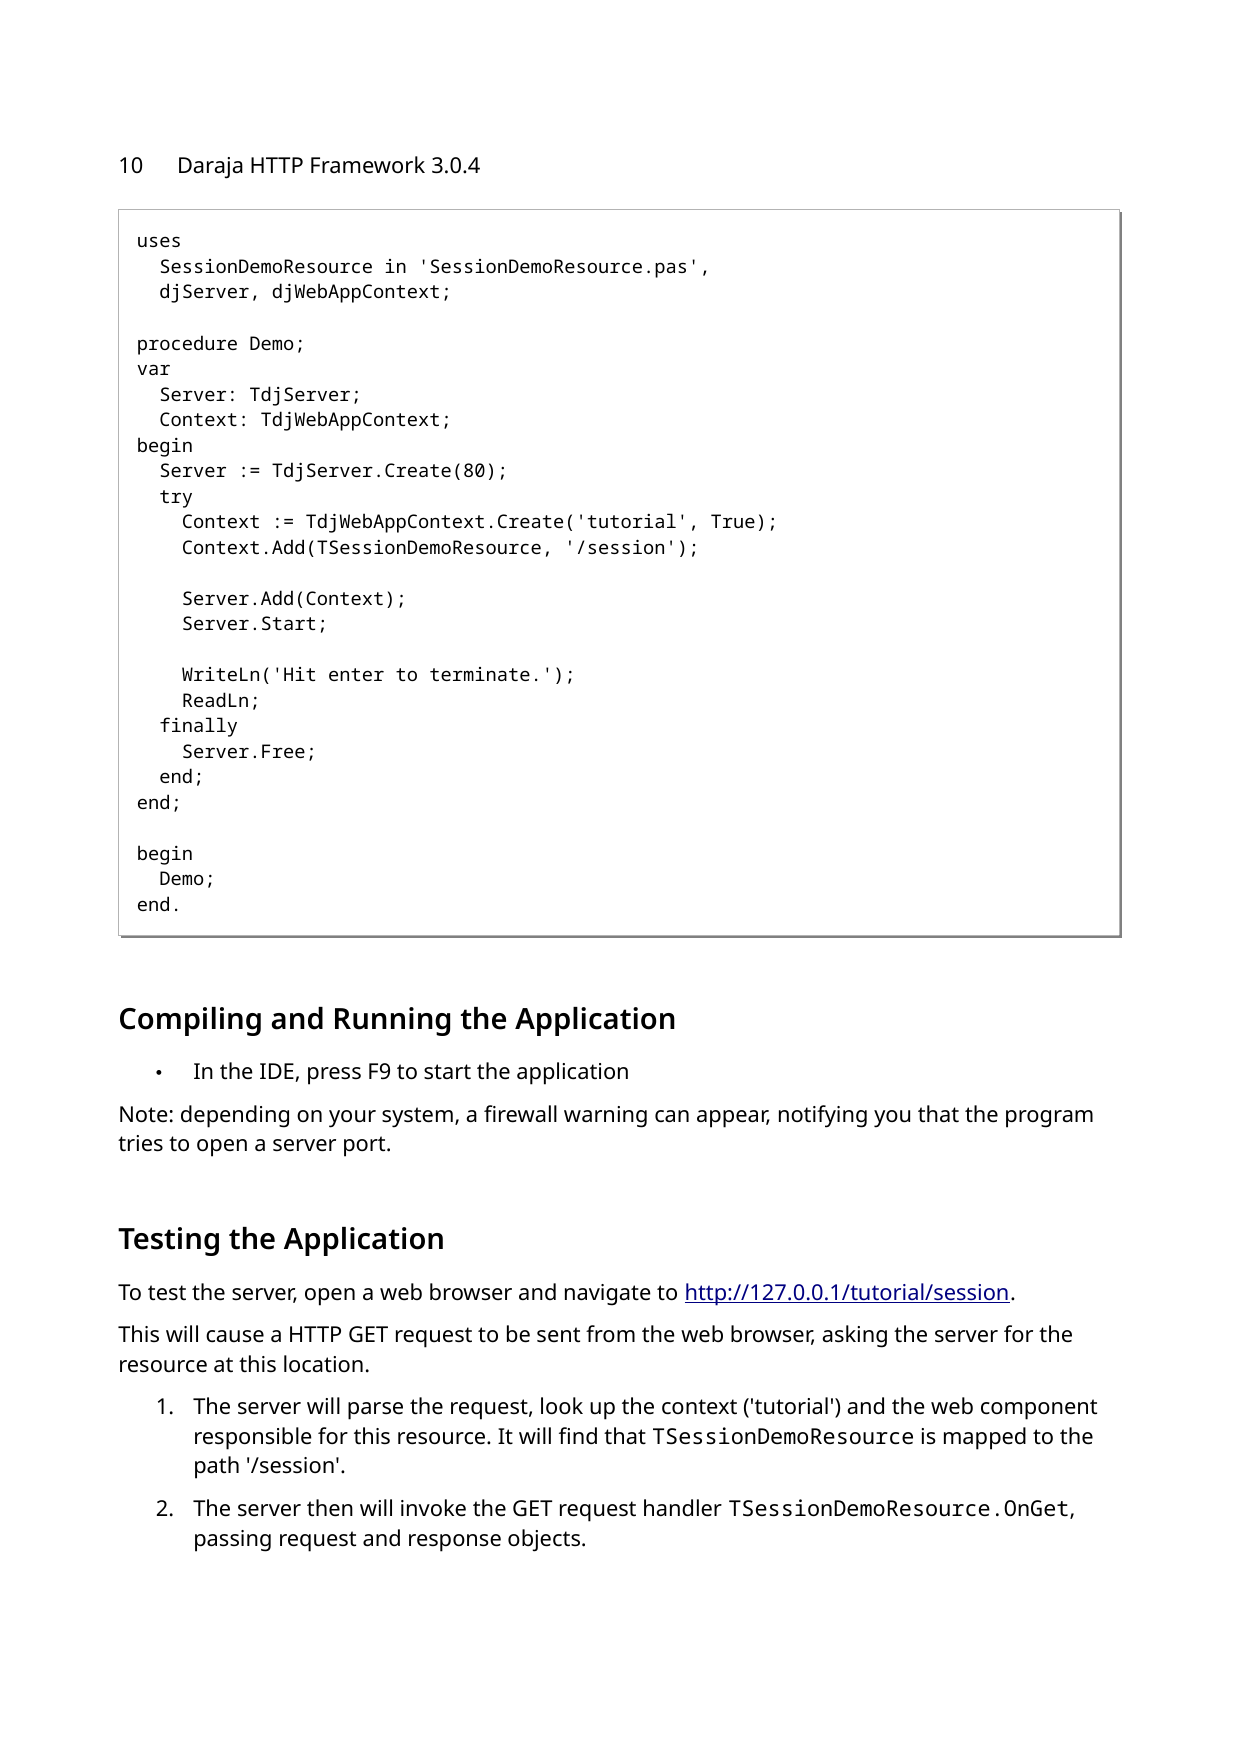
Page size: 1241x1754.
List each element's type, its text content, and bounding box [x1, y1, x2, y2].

text This will cause a HTTP GET request to be sent from the web browser, asking the server for the resource at this location. [118, 1319, 1122, 1378]
text To test the server, open a web browser and navigate to http://127.0.0.1/tutorial/session. [118, 1276, 1122, 1306]
text Server := TdjServer.Create(80); [119, 439, 1119, 464]
list The server will parse the request, look up the context ('tutorial') and the web component responsible for this resource. It will find that TSessionDemoResource is mapped to the path '/session'. [156, 1391, 1122, 1480]
text begin [119, 822, 1119, 847]
subtitle Compiling and Running the Application [118, 998, 1122, 1038]
text finally [119, 694, 1119, 720]
text ReadLn; [119, 669, 1119, 694]
text var [119, 337, 1119, 362]
text end; [119, 771, 1119, 815]
text Note: depending on your system, a firewall warning can appear, notifying you that the program tries to open a server port. [118, 1099, 1122, 1158]
text end; [119, 745, 1119, 771]
text Demo; [119, 847, 1119, 873]
text SessionDemoResource in 'SessionDemoResource.pas', [119, 235, 1119, 260]
text try [119, 464, 1119, 490]
subtitle Testing the Application [118, 1218, 1122, 1258]
text uses [119, 210, 1119, 235]
text djServer, djWebAppContext; [119, 260, 1119, 304]
text end. [119, 873, 1119, 935]
text Context: TdjWebAppContext; [119, 388, 1119, 413]
text WriteLn('Hit enter to terminate.'); [119, 643, 1119, 669]
list The server then will invoke the GET request handler TSessionDemoResource.OnGet, passing request and response objects. [156, 1493, 1122, 1552]
text Server.Start; [119, 592, 1119, 643]
text var [252, 338, 258, 349]
text Server.Add(Context); [119, 567, 1119, 592]
text Server: TdjServer; [119, 362, 1119, 388]
text Server.Free; [119, 720, 1119, 745]
text procedure Demo; [119, 311, 1119, 337]
text Context := TdjWebAppContext.Create('tutorial', True); [119, 490, 1119, 516]
text Context.Add(TSessionDemoResource, '/session'); [119, 516, 1119, 567]
list In the IDE, press F9 to start the application [156, 1056, 1122, 1086]
text begin [119, 413, 1119, 439]
